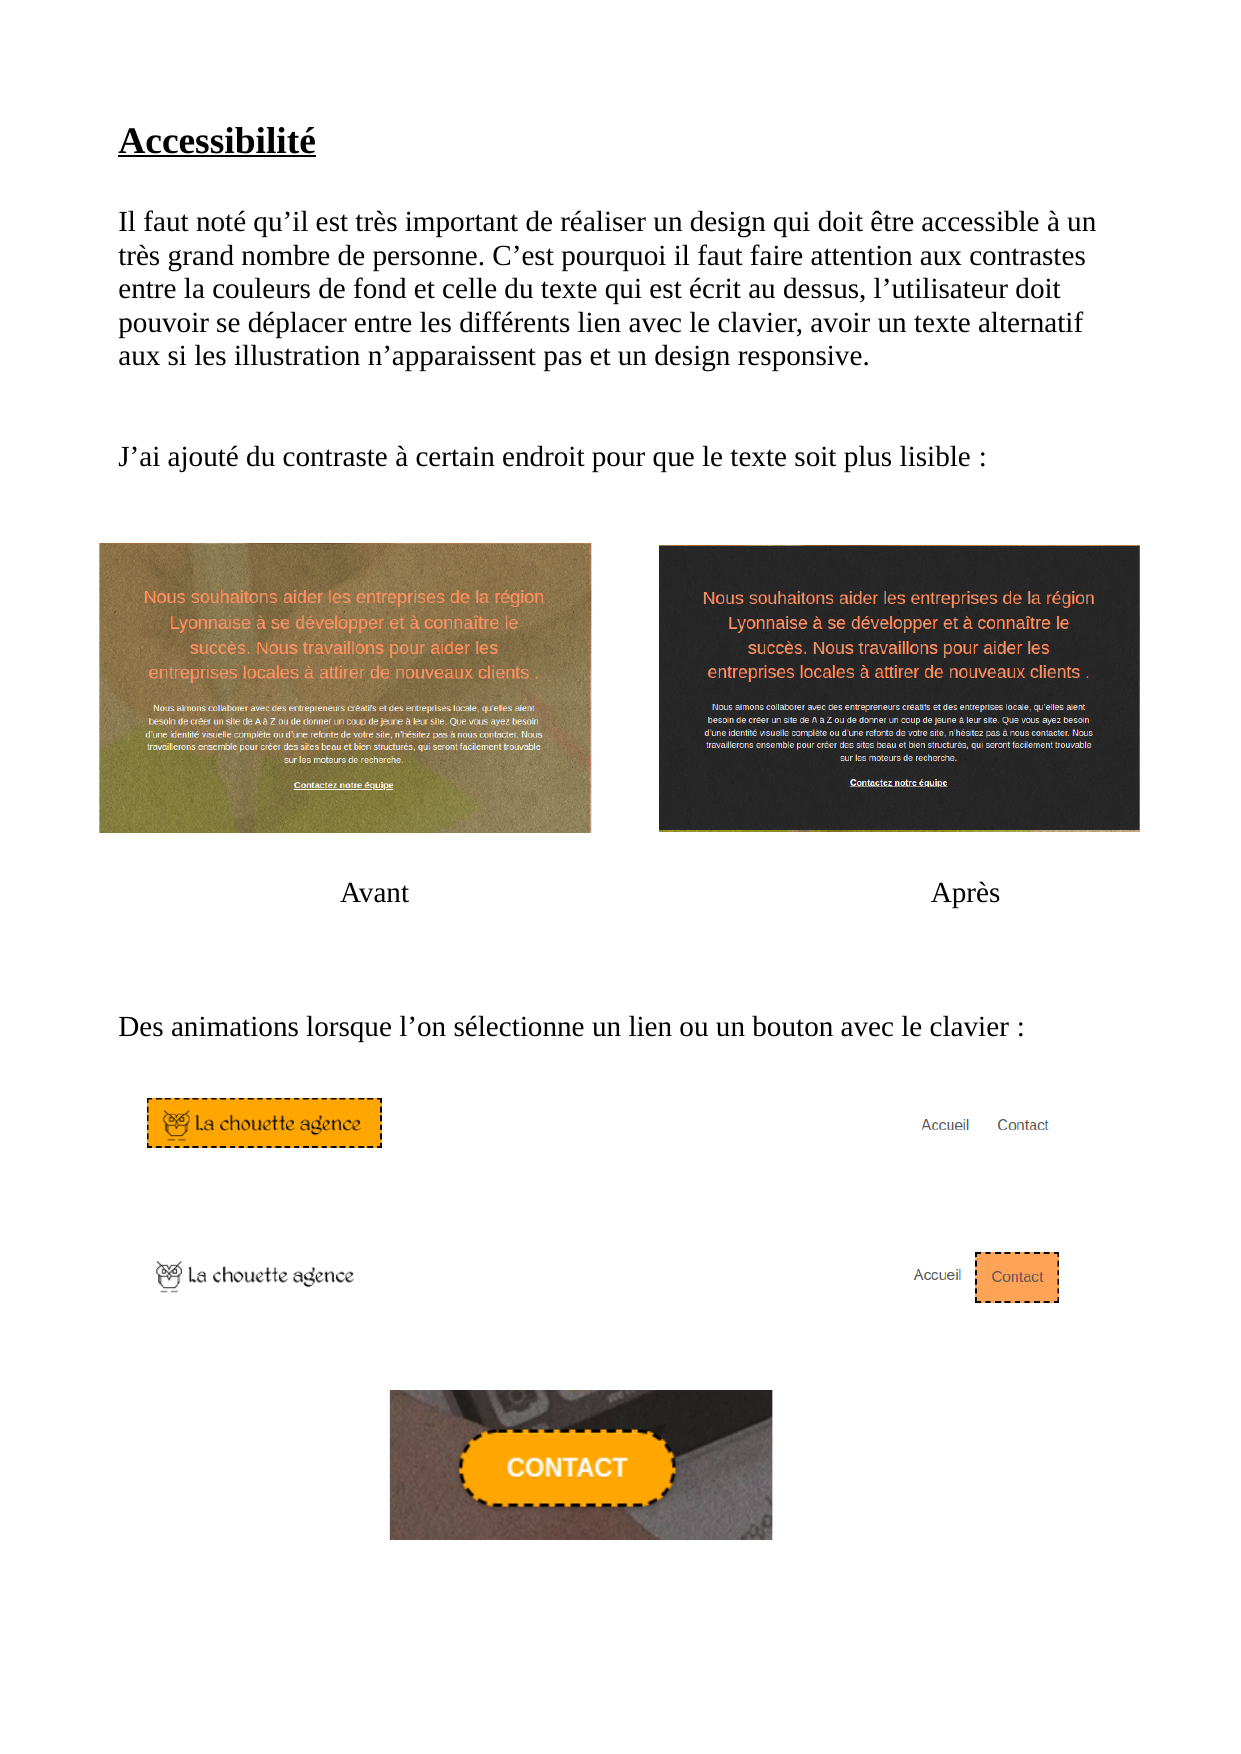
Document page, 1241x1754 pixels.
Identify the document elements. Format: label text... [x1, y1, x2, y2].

text Avant Après [118, 875, 1122, 909]
picture [108, 1085, 1113, 1159]
text J’ai ajouté du contraste à certain endroit pour que le texte soit plus lisible : [118, 439, 1122, 473]
picture [389, 1390, 773, 1540]
picture [122, 1239, 1127, 1310]
picture [659, 545, 1140, 832]
picture [99, 543, 592, 833]
text Accessibilité [118, 118, 1122, 161]
text Des animations lorsque l’on sélectionne un lien ou un bouton avec le clavier : [118, 1009, 1122, 1043]
text Il faut noté qu’il est très important de réaliser un design qui doit être accessible à un très grand nombre de personne. C’est pourquoi il faut faire attention aux contrastes entre la couleurs de fond et celle du texte qui est écrit au dessus, l’utilisateur doit pouvoir se déplacer entre les différents lien avec le clavier, avoir un texte alternatif aux si les illustration n’apparaissent pas et un design responsive. [118, 204, 1122, 372]
